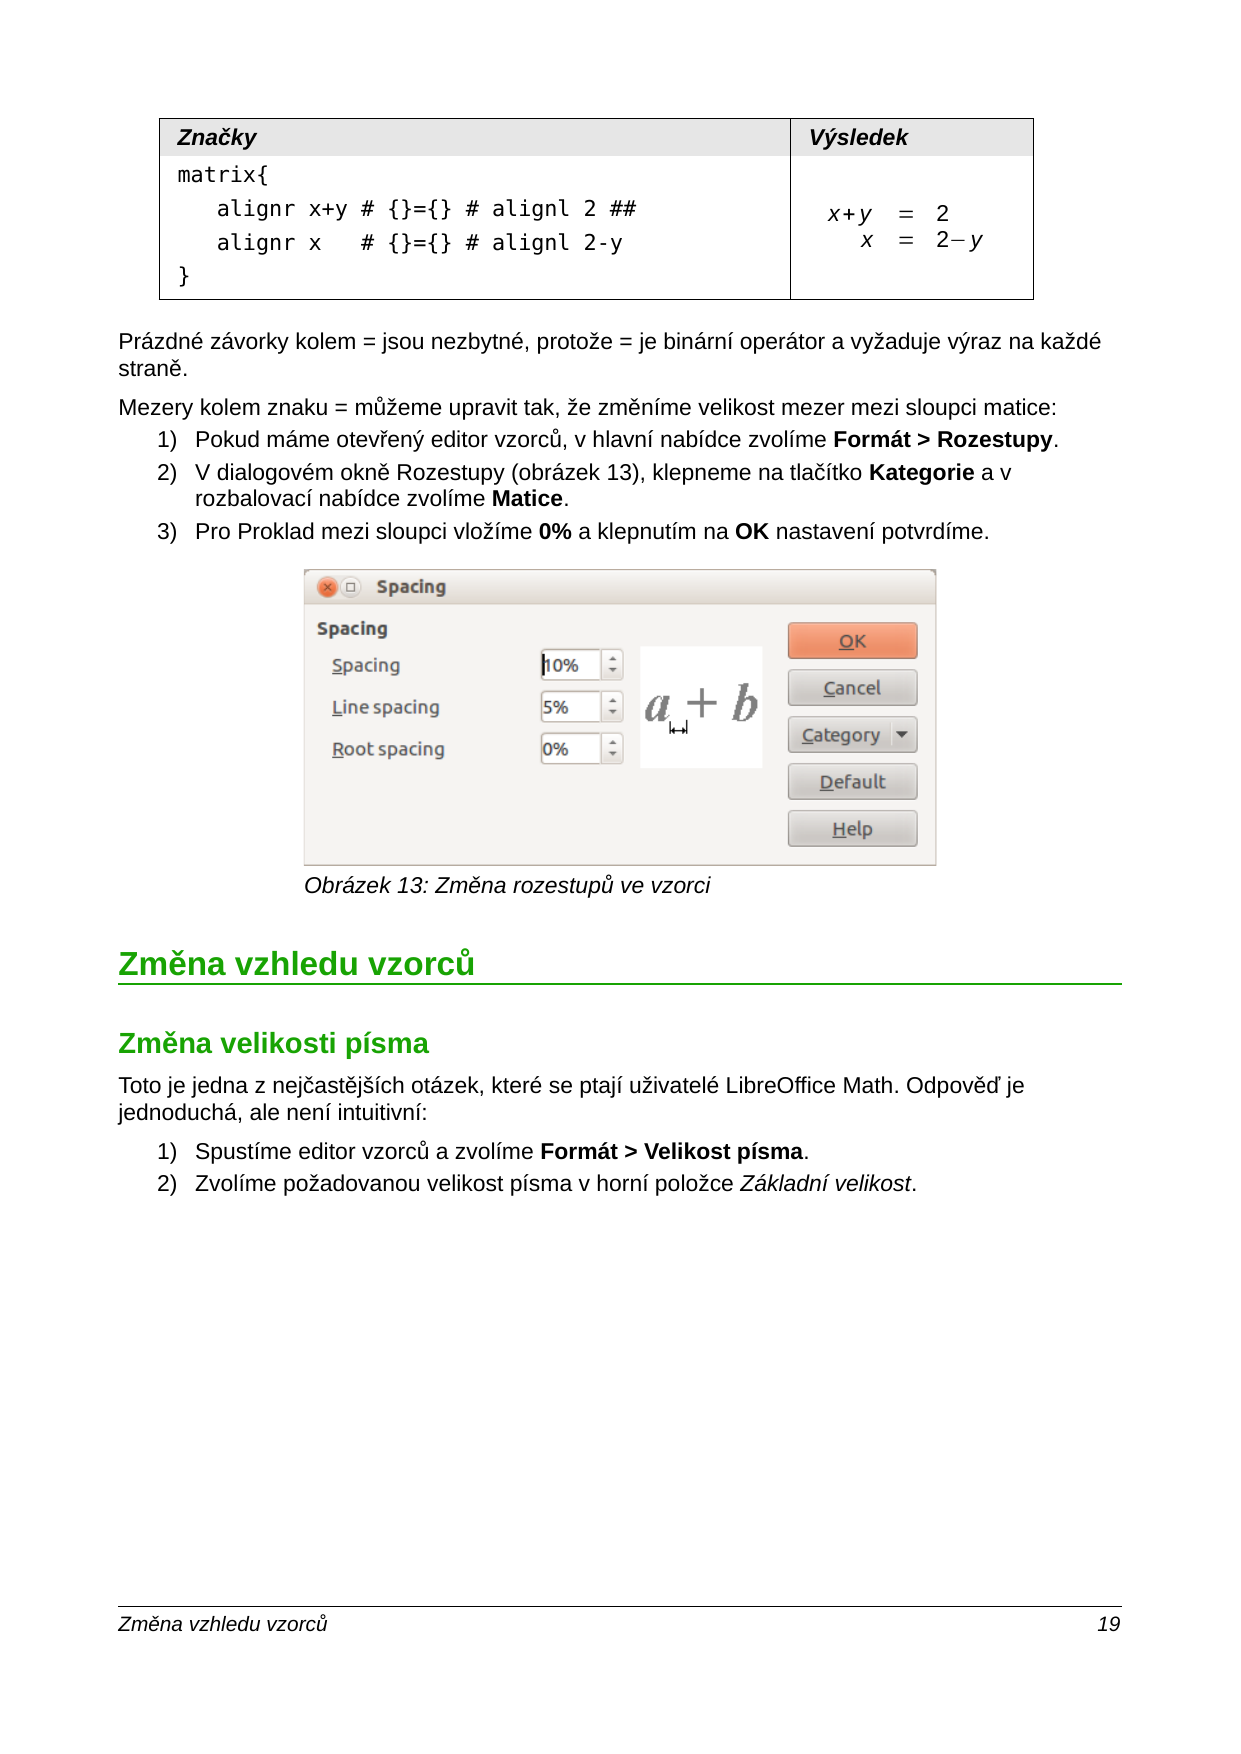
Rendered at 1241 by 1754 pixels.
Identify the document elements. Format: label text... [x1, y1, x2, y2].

list V dialogovém okně Rozestupy (obrázek 13), klepneme na tlačítko Kategorie a v rozbalovací nabídce zvolíme Matice. [177, 459, 1122, 512]
text Toto je jedna z nejčastějších otázek, které se ptají uživatelé LibreOffice Math. Odpověď je jednoduchá, ale není intuitivní: [118, 1072, 1122, 1125]
table_header Výsledek [791, 119, 1033, 156]
text Obrázek 13 : Změna rozestupů ve vzorci [304, 872, 936, 898]
list Mezery kolem znaku = můžeme upravit tak, že změníme velikost mezer mezi sloupci matice: [118, 393, 1122, 420]
subtitle Změna velikosti písma [118, 1027, 1122, 1060]
picture [303, 569, 937, 866]
table_cell matrix{ alignr x+y # {}={} # alignl 2 ## alignr x # {}={} # alignl 2-y } [160, 156, 790, 299]
list Spustíme editor vzorců a zvolíme Formát > Velikost písma. [177, 1138, 1122, 1164]
table_cell [791, 156, 1033, 299]
list Pro Proklad mezi sloupci vložíme 0% a klepnutím na OK nastavení potvrdíme. [177, 518, 1122, 544]
list Zvolíme požadovanou velikost písma v horní položce Základní velikost. [177, 1170, 1122, 1197]
text Prázdné závorky kolem = jsou nezbytné, protože = je binární operátor a vyžaduje výraz na každé straně. [118, 328, 1122, 381]
table_header Značky [160, 119, 790, 156]
list Pokud máme otevřený editor vzorců, v hlavní nabídce zvolíme Formát > Rozestupy. [177, 426, 1122, 453]
subtitle Změna vzhledu vzorců [118, 944, 1122, 983]
